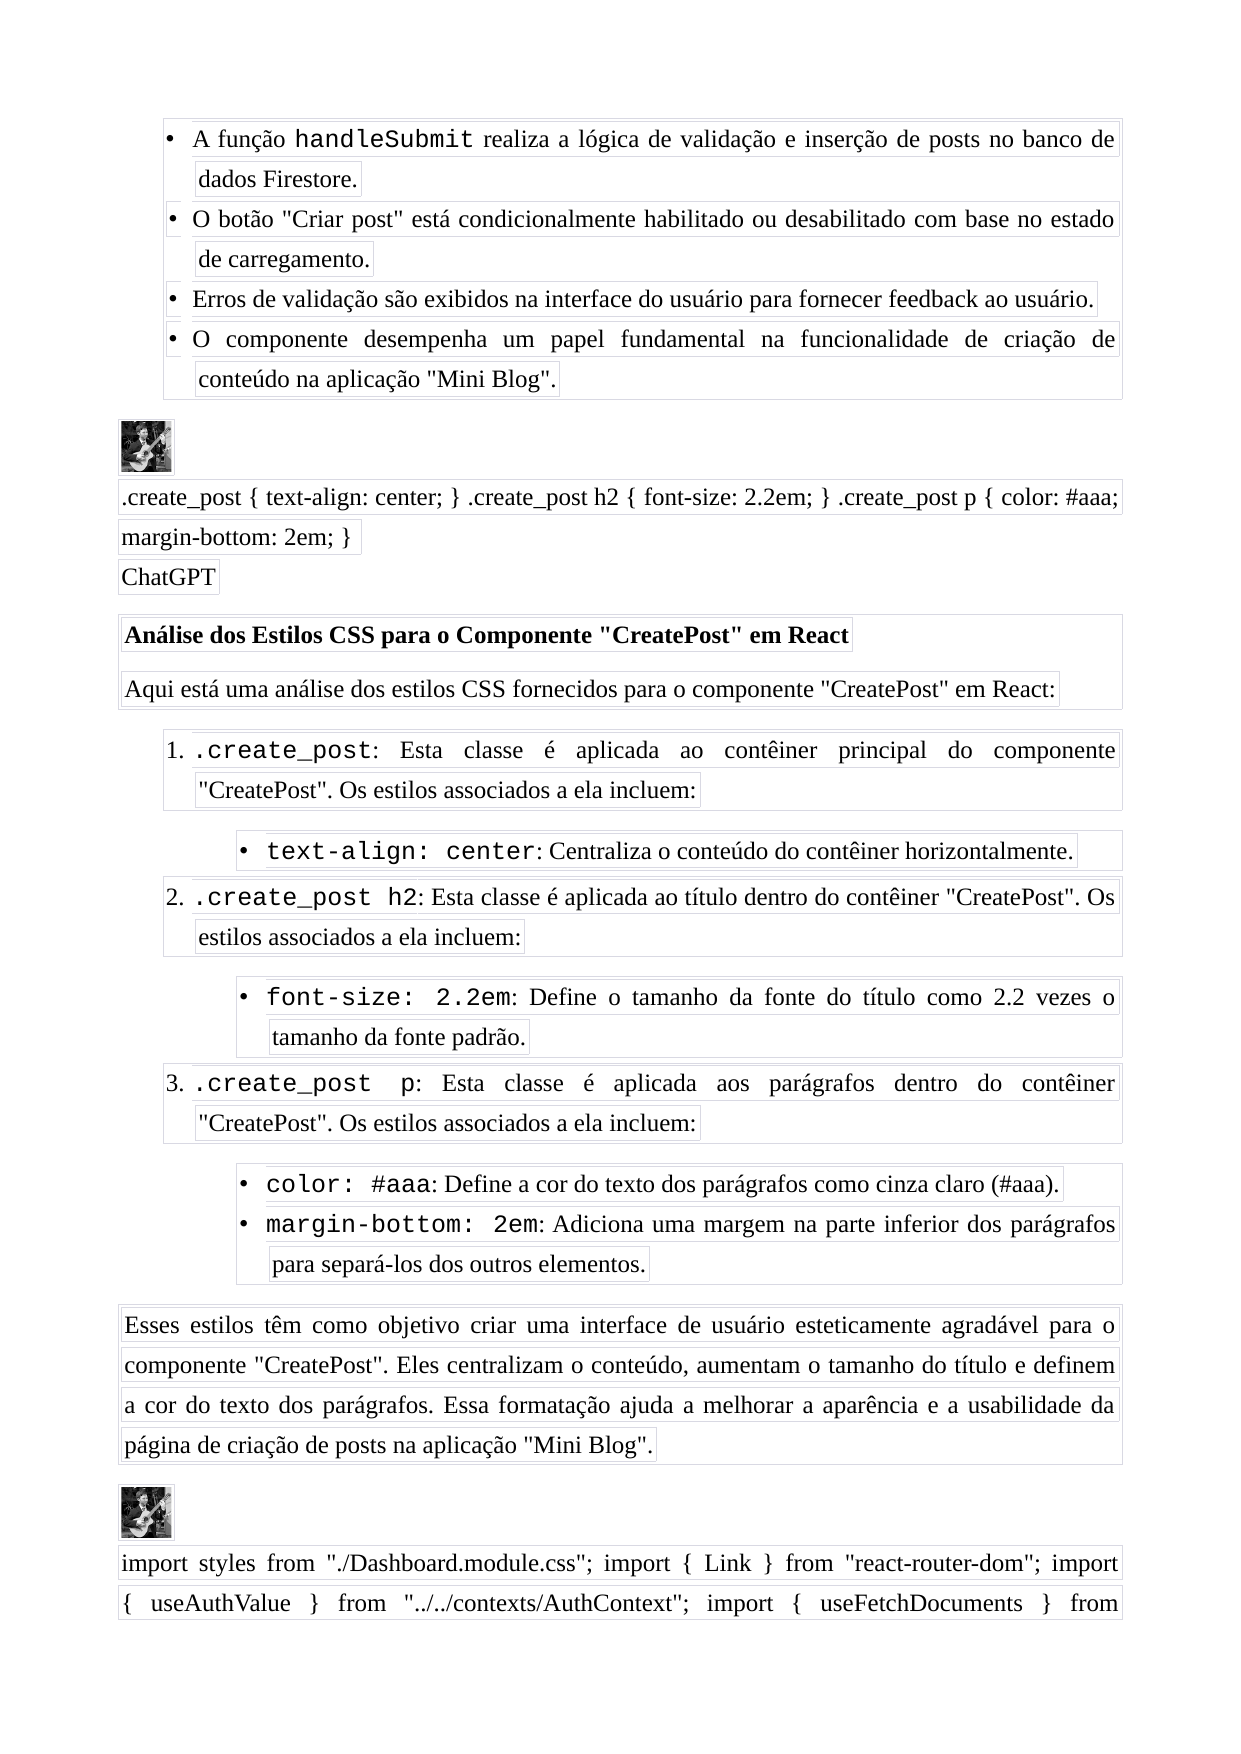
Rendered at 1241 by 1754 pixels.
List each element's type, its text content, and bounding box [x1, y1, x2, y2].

list .create_post h2: Esta classe é aplicada ao título dentro do contêiner "CreatePost". Os estilos associados a ela incluem: [164, 877, 1122, 956]
list margin-bottom: 2em: Adiciona uma margem na parte inferior dos parágrafos para separá-los dos outros elementos. [237, 1203, 1122, 1284]
text { useAuthValue } from "../../contexts/AuthContext"; import { useFetchDocuments } from [119, 1586, 1122, 1619]
text ChatGPT [119, 560, 219, 594]
list O botão "Criar post" está condicionalmente habilitado ou desabilitado com base no estado de carregamento. [164, 198, 1122, 276]
list font-size: 2.2em: Define o tamanho da fonte do título como 2.2 vezes o tamanho da fonte padrão. [237, 977, 1122, 1057]
text import styles from "./Dashboard.module.css"; import { Link } from "react-router-dom"; import [119, 1546, 1122, 1579]
picture [121, 1487, 172, 1538]
list .create_post p: Esta classe é aplicada aos parágrafos dentro do contêiner "CreatePost". Os estilos associados a ela incluem: [164, 1064, 1122, 1143]
text .create_post { text-align: center; } .create_post h2 { font-size: 2.2em; } .create_post p { color: #aaa; [119, 480, 1122, 514]
text Análise dos Estilos CSS para o Componente "CreatePost" em React [119, 615, 1122, 652]
text margin-bottom: 2em; } [118, 515, 1122, 554]
list A função handleSubmit realiza a lógica de validação e inserção de posts no banco de dados Firestore. [164, 119, 1122, 196]
list O componente desempenha um papel fundamental na funcionalidade de criação de conteúdo na aplicação "Mini Blog". [164, 318, 1122, 399]
text Aqui está uma análise dos estilos CSS fornecidos para o componente "CreatePost" em React: [119, 668, 1122, 709]
text Esses estilos têm como objetivo criar uma interface de usuário esteticamente agradável para o componente "CreatePost". Eles centralizam o conteúdo, aumentam o tamanho do título e definem a cor do texto dos parágrafos. Essa formatação ajuda a melhorar a aparência e a usabilidade da página de criação de posts na aplicação "Mini Blog". [119, 1305, 1122, 1464]
text [220, 559, 1122, 594]
list Erros de validação são exibidos na interface do usuário para fornecer feedback ao usuário. [164, 278, 1122, 316]
list text-align: center: Centraliza o conteúdo do contêiner horizontalmente. [237, 831, 1122, 870]
list color: #aaa: Define a cor do texto dos parágrafos como cinza claro (#aaa). [237, 1164, 1122, 1201]
list .create_post: Esta classe é aplicada ao contêiner principal do componente "CreatePost". Os estilos associados a ela incluem: [164, 730, 1122, 810]
picture [121, 421, 172, 472]
